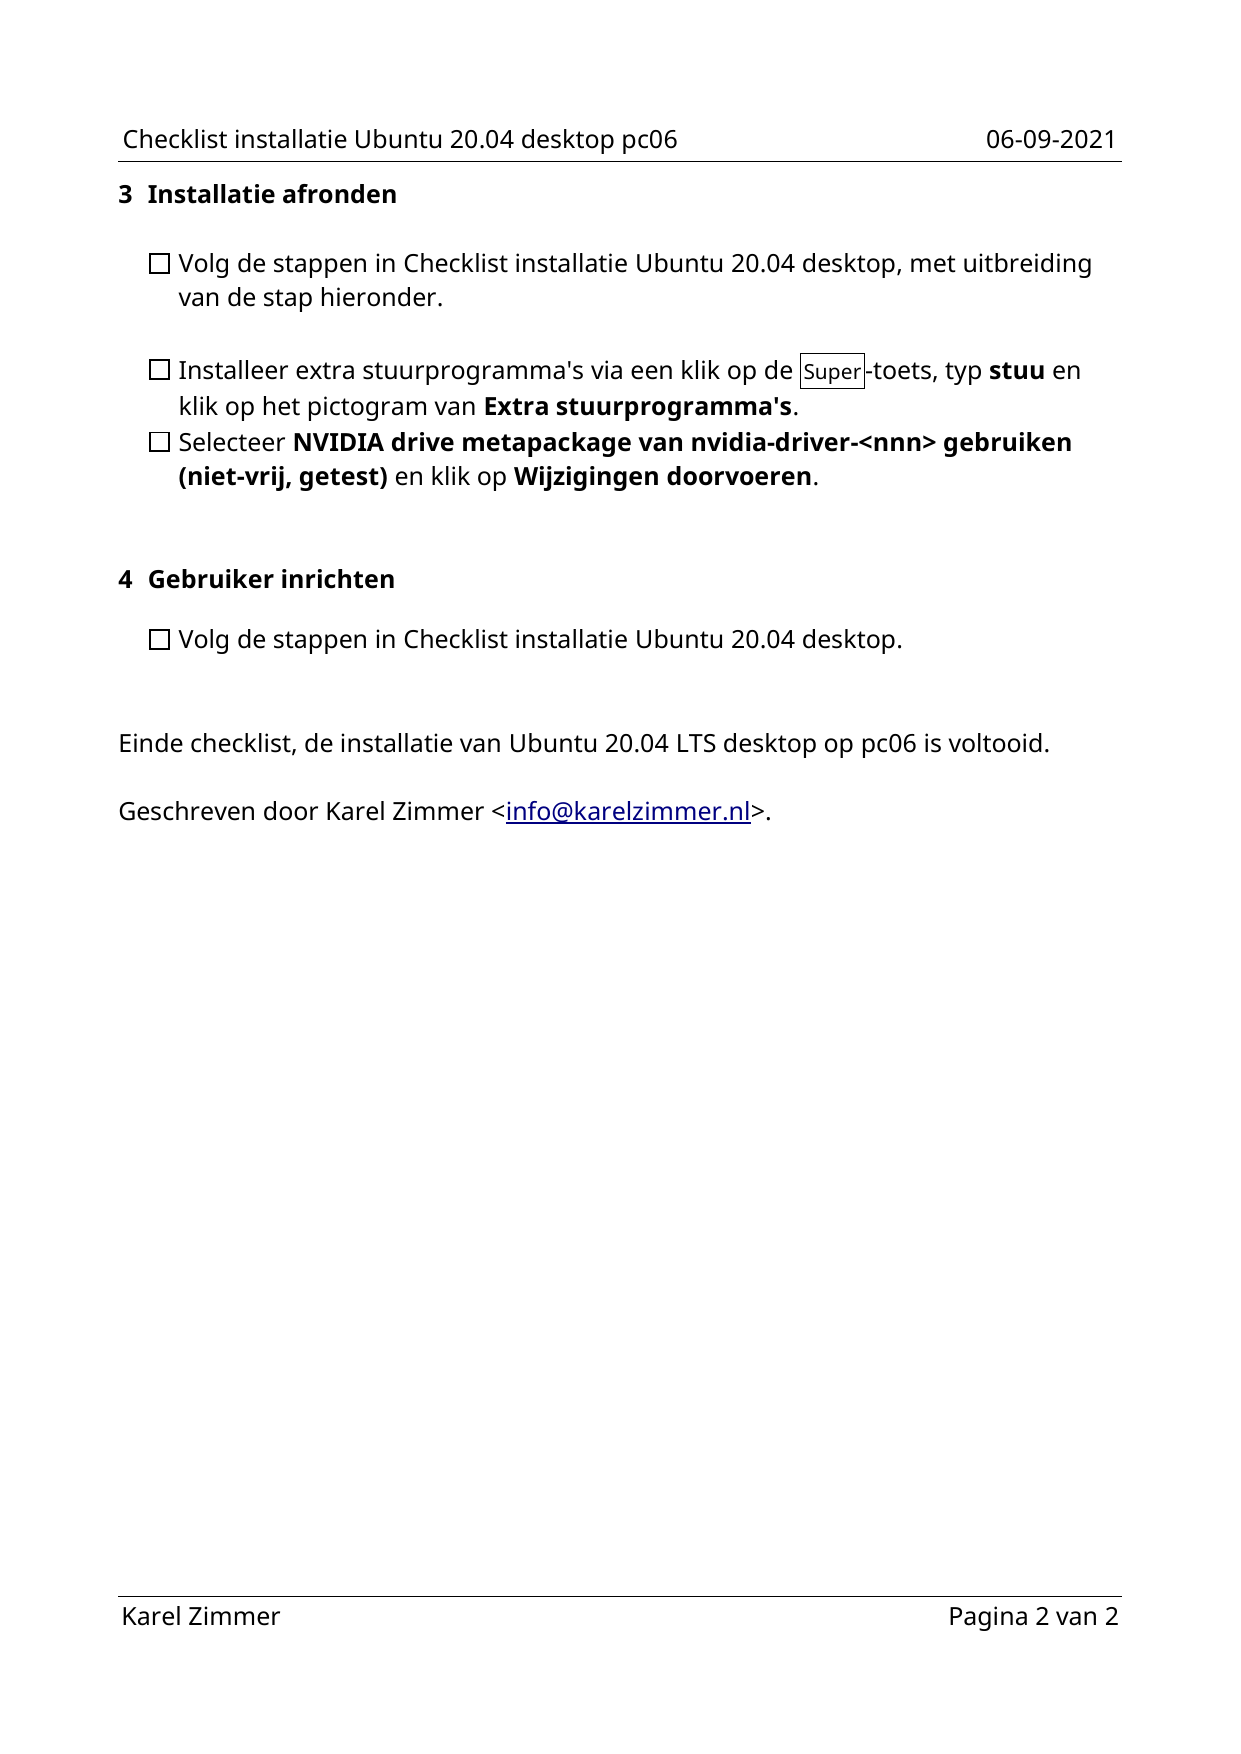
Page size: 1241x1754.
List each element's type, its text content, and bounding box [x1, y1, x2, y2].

table_cell [177, 315, 1120, 351]
text Geschreven door Karel Zimmer <info@karelzimmer.nl>. [118, 793, 1122, 827]
table_cell [141, 315, 177, 351]
table_cell Installeer extra stuurprogramma's via een klik op de Super-toets, typ stuu en klik op het pictogram van Extra stuurprogramma's. [177, 351, 1120, 424]
table_cell [141, 424, 177, 494]
table_header Volg de stappen in Checklist installatie Ubuntu 20.04 desktop, met uitbreiding van de stap hieronder. [177, 245, 1120, 315]
table_header [141, 621, 177, 658]
list Gebruiker inrichten [118, 562, 1122, 596]
list Installatie afronden [118, 177, 1122, 211]
table_cell [141, 351, 177, 424]
table_cell Selecteer NVIDIA drive metapackage van nvidia-driver-<nnn> gebruiken (niet-vrij, getest) en klik op Wijzigingen doorvoeren. [177, 424, 1120, 494]
table_header [141, 245, 177, 315]
text Einde checklist, de installatie van Ubuntu 20.04 LTS desktop op pc06 is voltooid. [118, 726, 1122, 793]
table_header Volg de stappen in Checklist installatie Ubuntu 20.04 desktop. [177, 621, 1120, 658]
